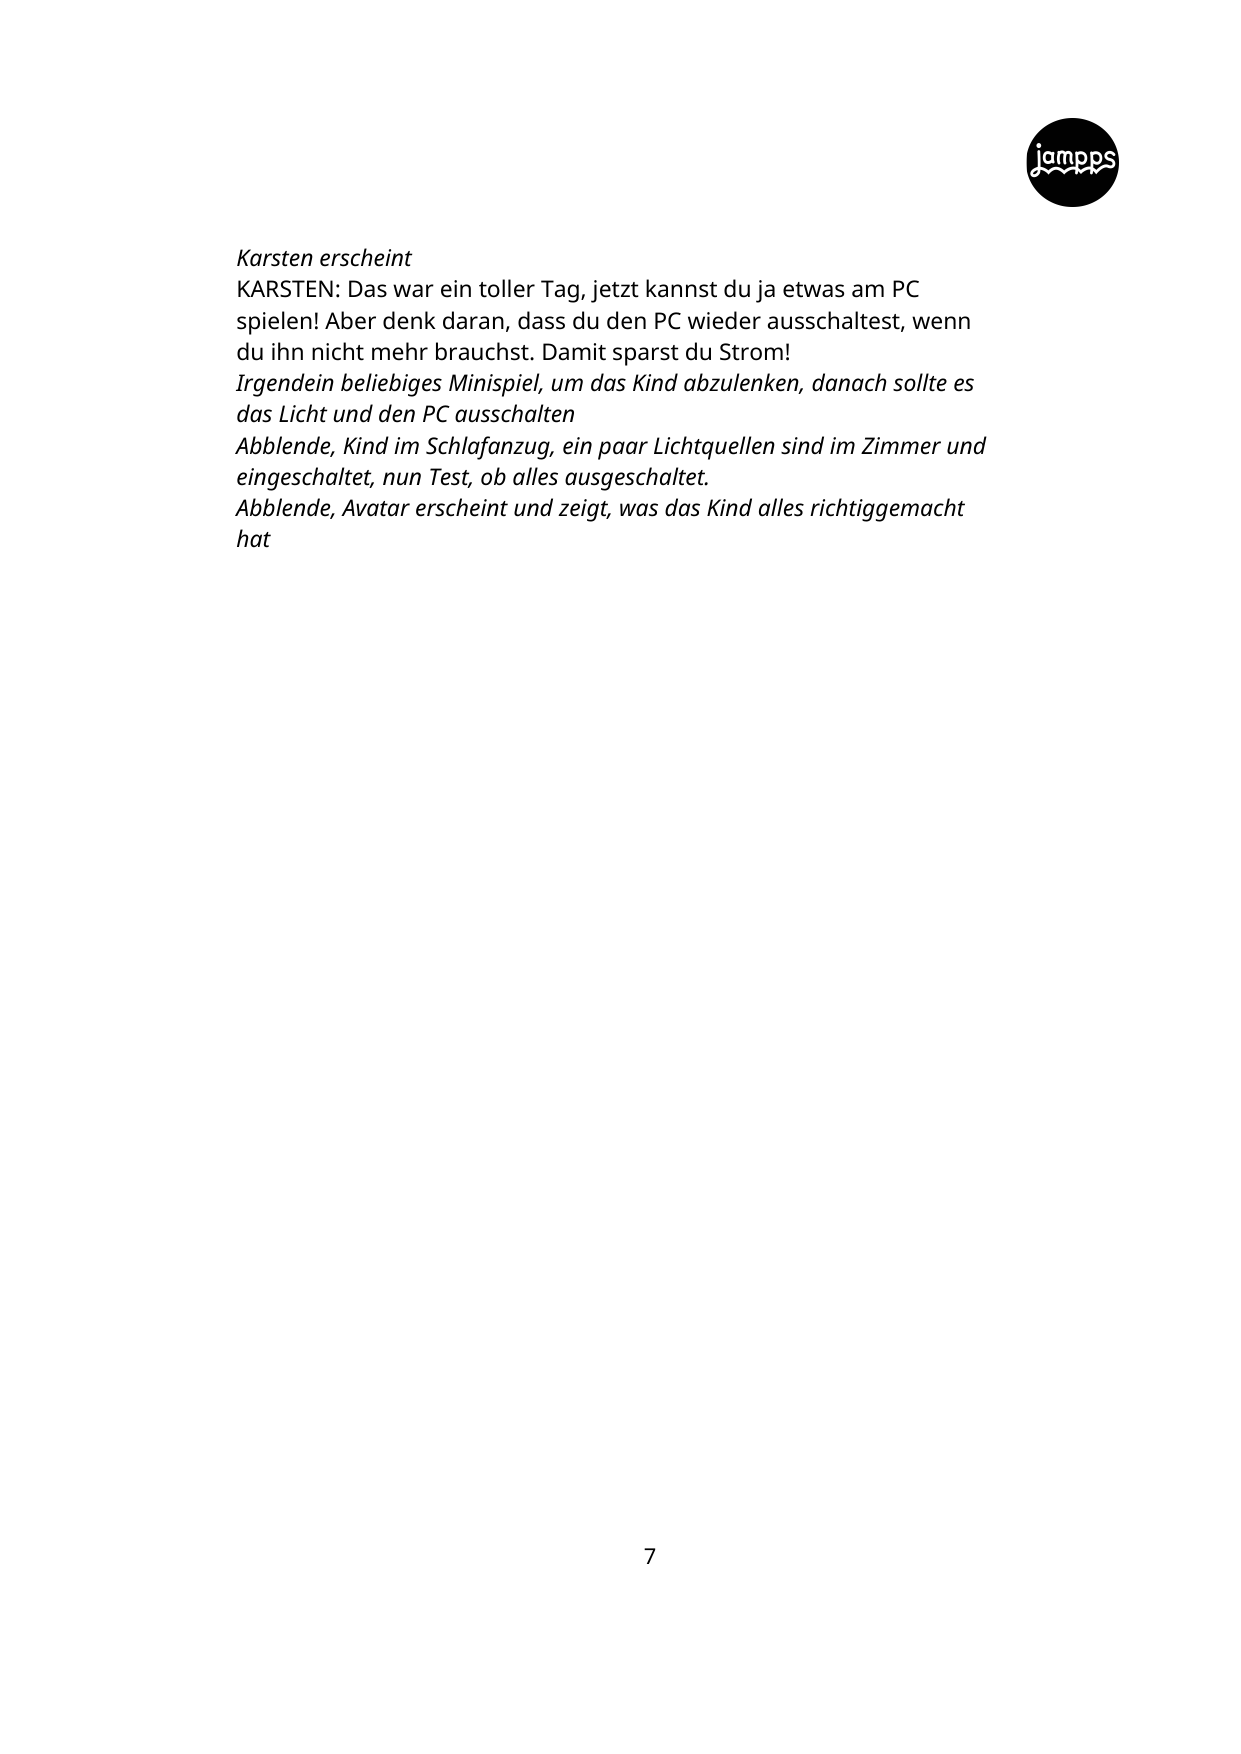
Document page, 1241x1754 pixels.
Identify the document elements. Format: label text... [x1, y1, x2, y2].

text Abblende, Kind im Schlafanzug, ein paar Lichtquellen sind im Zimmer und eingeschaltet, nun Test, ob alles ausgeschaltet. [236, 430, 1004, 492]
text KARSTEN: Das war ein toller Tag, jetzt kannst du ja etwas am PC spielen! Aber denk daran, dass du den PC wieder ausschaltest, wenn du ihn nicht mehr brauchst. Damit sparst du Strom! [236, 273, 1004, 367]
text Karsten erscheint [236, 242, 1004, 273]
text Abblende, Avatar erscheint und zeigt, was das Kind alles richtiggemacht hat [236, 492, 1004, 555]
text Irgendein beliebiges Minispiel, um das Kind abzulenken, danach sollte es das Licht und den PC ausschalten [236, 367, 1004, 430]
